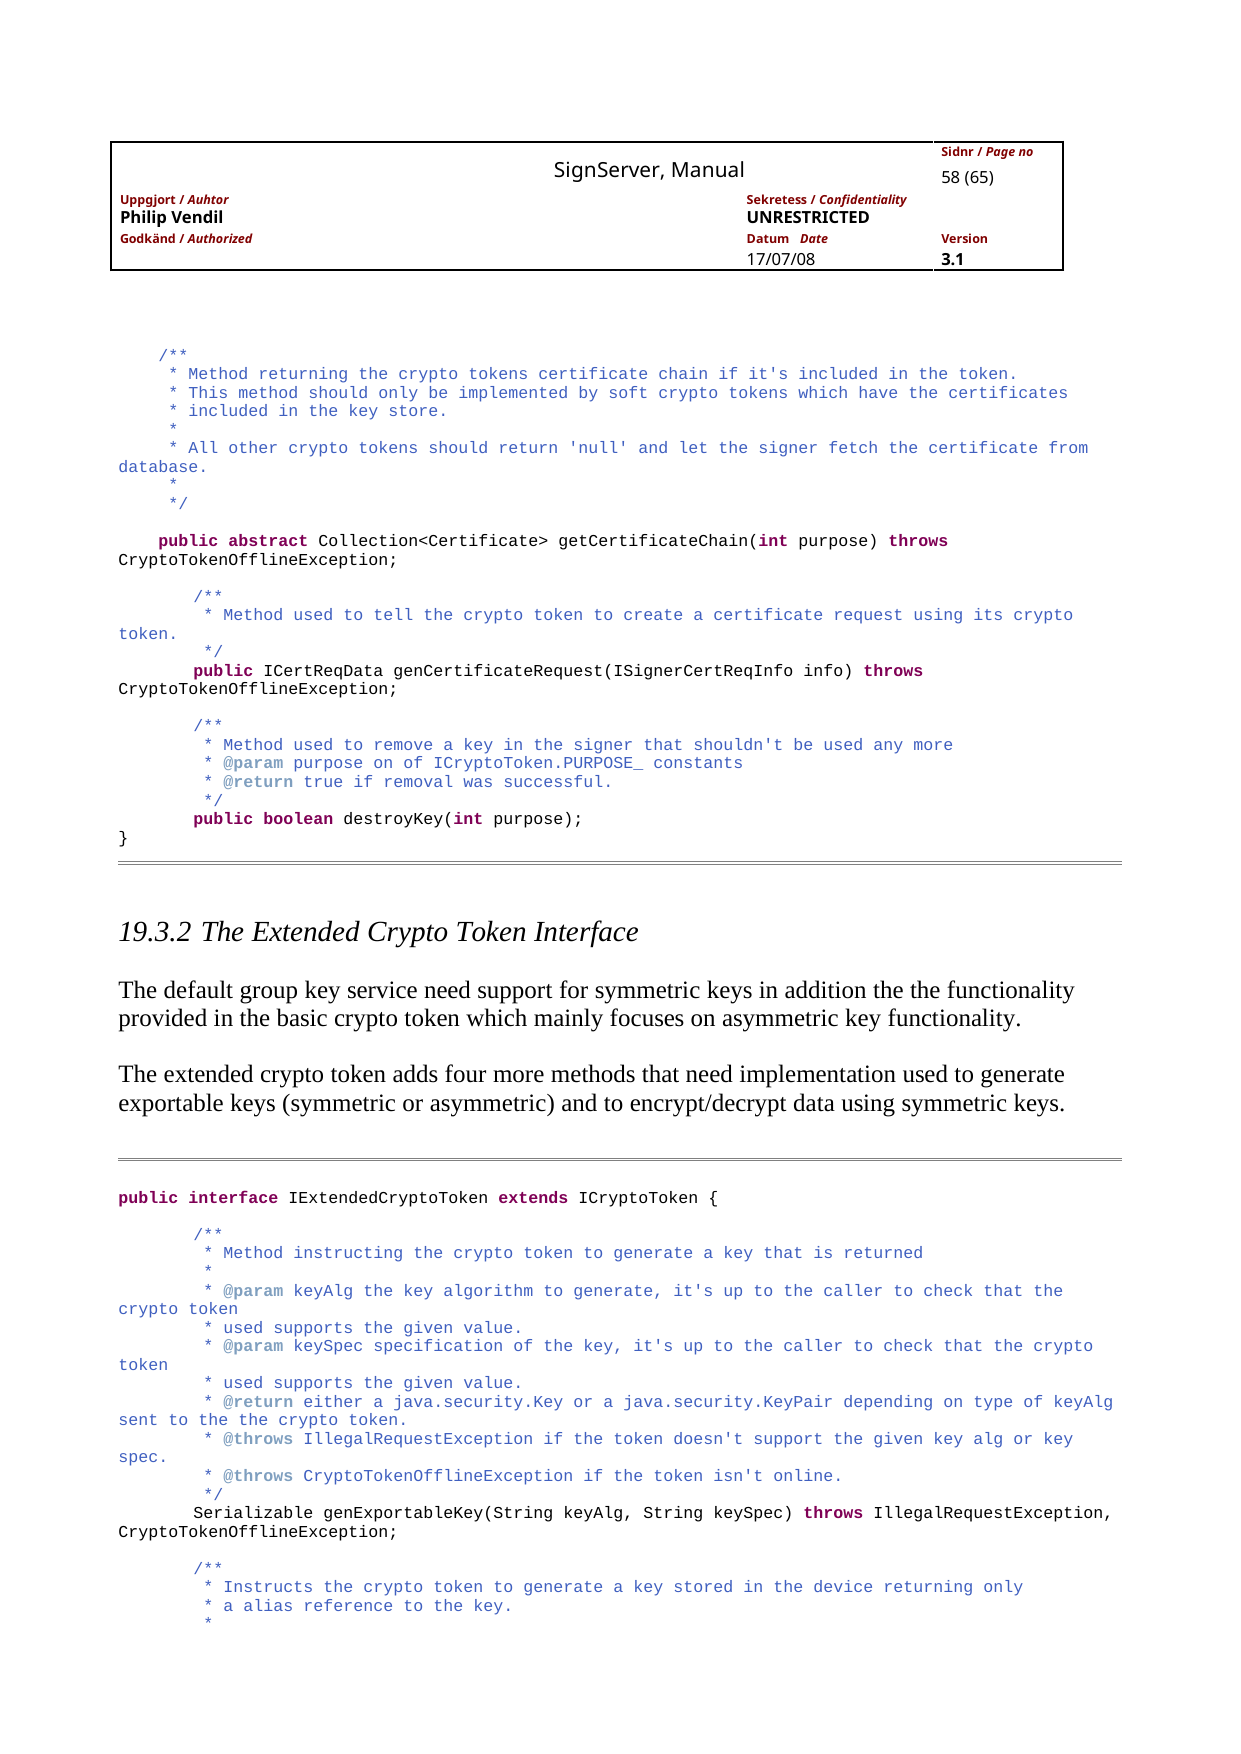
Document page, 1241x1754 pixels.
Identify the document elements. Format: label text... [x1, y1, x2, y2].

text public ICertReqData genCertificateRequest(ISignerCertReqInfo info) throws CryptoTokenOfflineException; [118, 663, 1122, 700]
text * [118, 1264, 1122, 1282]
text * @throws CryptoTokenOfflineException if the token isn't online. [118, 1468, 1122, 1486]
subtitle The Extended Crypto Token Interface [118, 916, 1122, 948]
text * @return either a java.security.Key or a java.security.KeyPair depending on type of keyAlg sent to the the crypto token. [118, 1394, 1122, 1431]
text * @param keyAlg the key algorithm to generate, it's up to the caller to check that the crypto token [118, 1282, 1122, 1319]
text /** [118, 1561, 1122, 1579]
text * @throws IllegalRequestException if the token doesn't support the given key alg or key spec. [118, 1431, 1122, 1468]
text * used supports the given value. [118, 1375, 1122, 1394]
text public boolean destroyKey(int purpose); [118, 811, 1122, 829]
text * included in the key store. [118, 403, 1122, 422]
text /** [118, 347, 1122, 366]
text * @return true if removal was successful. [118, 774, 1122, 792]
text * a alias reference to the key. [118, 1598, 1122, 1616]
text * @param keySpec specification of the key, it's up to the caller to check that the crypto token [118, 1338, 1122, 1375]
text public interface IExtendedCryptoToken extends ICryptoToken { [118, 1190, 1122, 1208]
text /** [118, 1227, 1122, 1245]
text * Method used to tell the crypto token to create a certificate request using its crypto token. [118, 607, 1122, 644]
text /** [118, 718, 1122, 737]
text The extended crypto token adds four more methods that need implementation used to generate exportable keys (symmetric or asymmetric) and to encrypt/decrypt data using symmetric keys. [118, 1060, 1122, 1116]
text * [118, 477, 1122, 496]
text * Method instructing the crypto token to generate a key that is returned [118, 1245, 1122, 1264]
text * [118, 422, 1122, 440]
text * @param purpose on of ICryptoToken.PURPOSE_ constants [118, 755, 1122, 774]
text * used supports the given value. [118, 1319, 1122, 1338]
text */ [118, 644, 1122, 663]
text */ [118, 496, 1122, 514]
text public abstract Collection<Certificate> getCertificateChain(int purpose) throws CryptoTokenOfflineException; [118, 533, 1122, 570]
text * Method returning the crypto tokens certificate chain if it's included in the token. [118, 366, 1122, 384]
text * [118, 1616, 1122, 1635]
text * Method used to remove a key in the signer that shouldn't be used any more [118, 737, 1122, 755]
text The default group key service need support for symmetric keys in addition the the functionality provided in the basic crypto token which mainly focuses on asymmetric key functionality. [118, 976, 1122, 1032]
text * Instructs the crypto token to generate a key stored in the device returning only [118, 1579, 1122, 1598]
text Serializable genExportableKey(String keyAlg, String keySpec) throws IllegalRequestException, CryptoTokenOfflineException; [118, 1505, 1122, 1542]
text /** [118, 588, 1122, 607]
text } [118, 829, 1122, 848]
text */ [118, 1486, 1122, 1505]
text * All other crypto tokens should return 'null' and let the signer fetch the certificate from database. [118, 440, 1122, 477]
text * This method should only be implemented by soft crypto tokens which have the certificates [118, 384, 1122, 403]
text */ [118, 792, 1122, 811]
